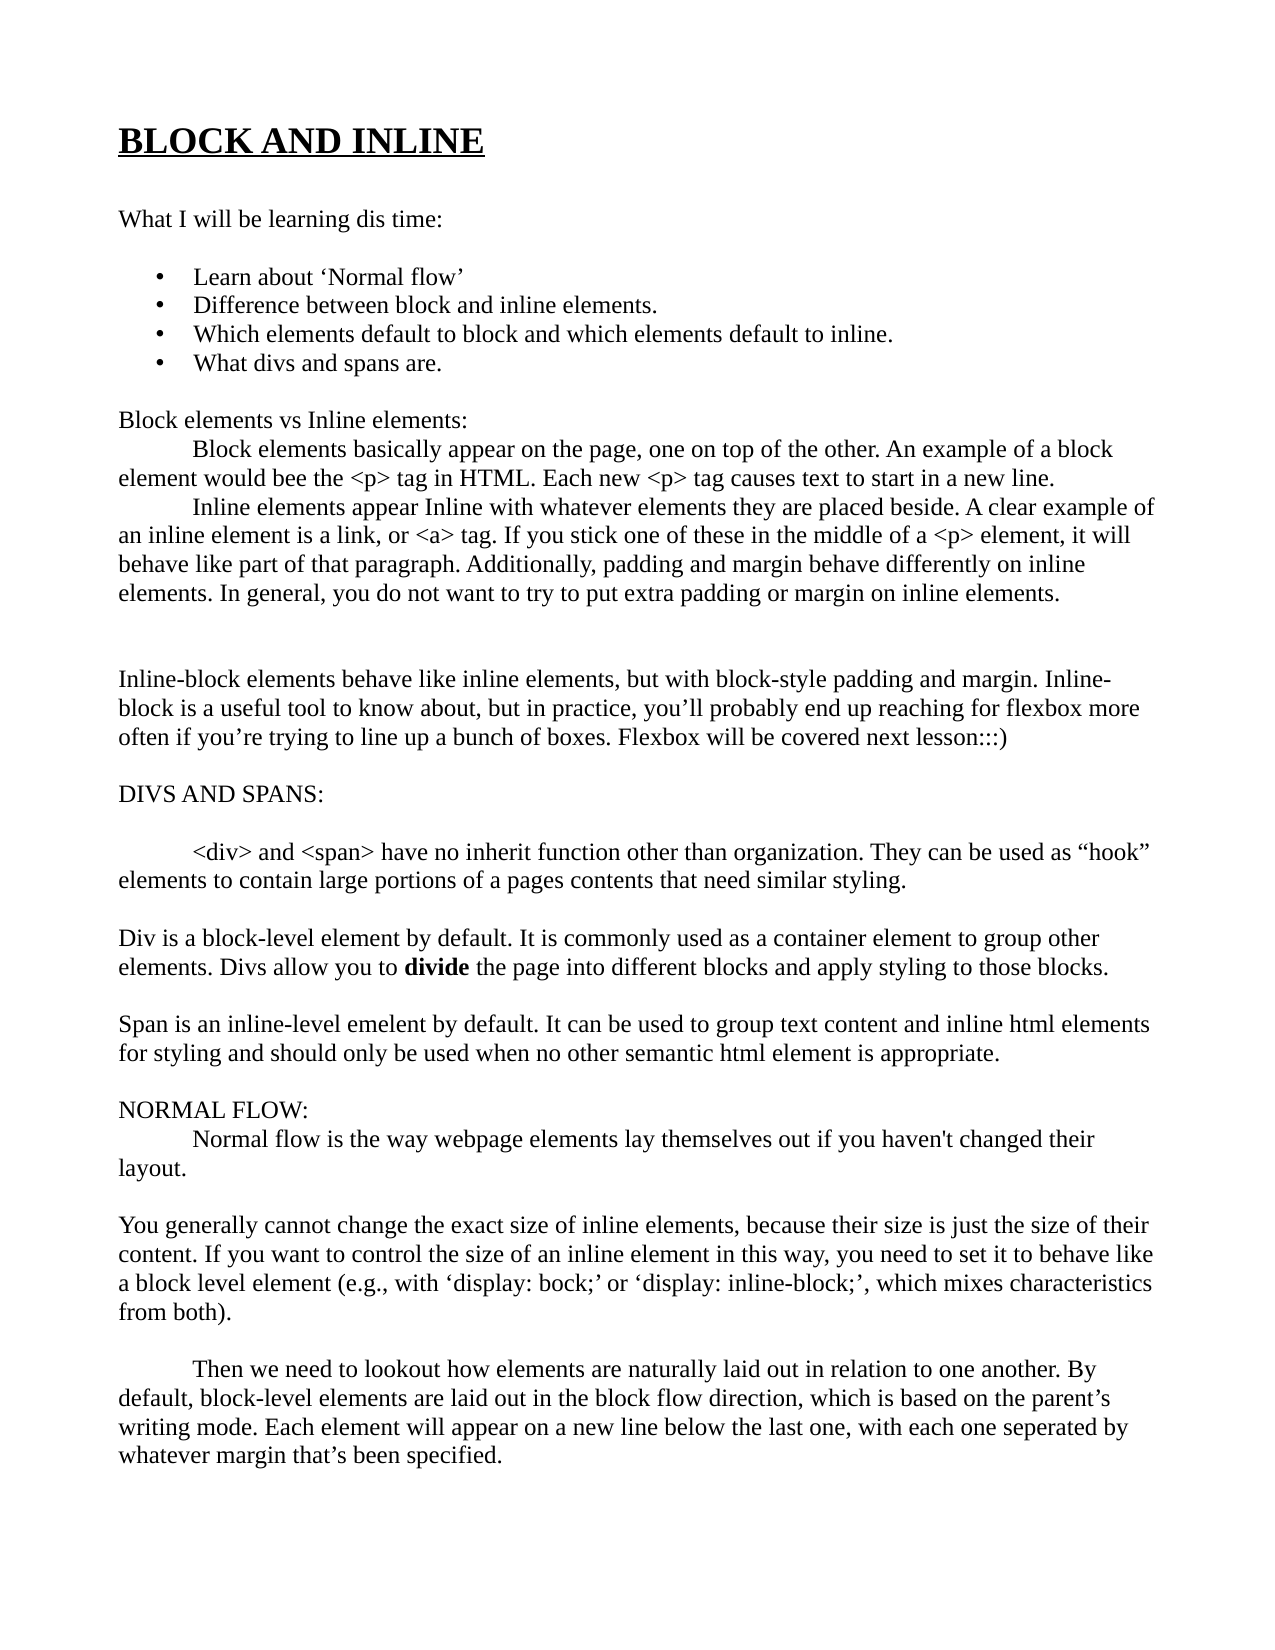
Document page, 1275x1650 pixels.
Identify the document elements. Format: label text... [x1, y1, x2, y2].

text DIVS AND SPANS: [118, 779, 1157, 808]
list What divs and spans are. [156, 348, 1157, 377]
text Block elements basically appear on the page, one on top of the other. An example of a block element would bee the <p> tag in HTML. Each new <p> tag causes text to start in a new line. [118, 434, 1157, 492]
list Learn about ‘Normal flow’ [156, 262, 1157, 291]
list Difference between block and inline elements. [156, 291, 1157, 319]
text <div> and <span> have no inherit function other than organization. They can be used as “hook” elements to contain large portions of a pages contents that need similar styling. [118, 837, 1157, 894]
text Inline-block elements behave like inline elements, but with block-style padding and margin. Inline-block is a useful tool to know about, but in practice, you’ll probably end up reaching for flexbox more often if you’re trying to line up a bunch of boxes. Flexbox will be covered next lesson:::) [118, 664, 1157, 751]
text Inline elements appear Inline with whatever elements they are placed beside. A clear example of an inline element is a link, or <a> tag. If you stick one of these in the middle of a <p> element, it will behave like part of that paragraph. Additionally, padding and margin behave differently on inline elements. In general, you do not want to try to put extra padding or margin on inline elements. [118, 492, 1157, 607]
text Block elements vs Inline elements: [118, 406, 1157, 434]
text Then we need to lookout how elements are naturally laid out in relation to one another. By default, block-level elements are laid out in the block flow direction, which is based on the parent’s writing mode. Each element will appear on a new line below the last one, with each one seperated by whatever margin that’s been specified. [118, 1354, 1157, 1469]
list Which elements default to block and which elements default to inline. [156, 319, 1157, 348]
text What I will be learning dis time: [118, 204, 1157, 233]
text Div is a block-level element by default. It is commonly used as a container element to group other elements. Divs allow you to divide the page into different blocks and apply styling to those blocks. [118, 923, 1157, 981]
text BLOCK AND INLINE [118, 118, 1157, 161]
text Span is an inline-level emelent by default. It can be used to group text content and inline html elements for styling and should only be used when no other semantic html element is appropriate. [118, 1009, 1157, 1067]
text NORMAL FLOW: [118, 1096, 1157, 1124]
text You generally cannot change the exact size of inline elements, because their size is just the size of their content. If you want to control the size of an inline element in this way, you need to set it to behave like a block level element (e.g., with ‘display: bock;’ or ‘display: inline-block;’, which mixes characteristics from both). [118, 1211, 1157, 1326]
text Normal flow is the way webpage elements lay themselves out if you haven't changed their layout. [118, 1124, 1157, 1182]
